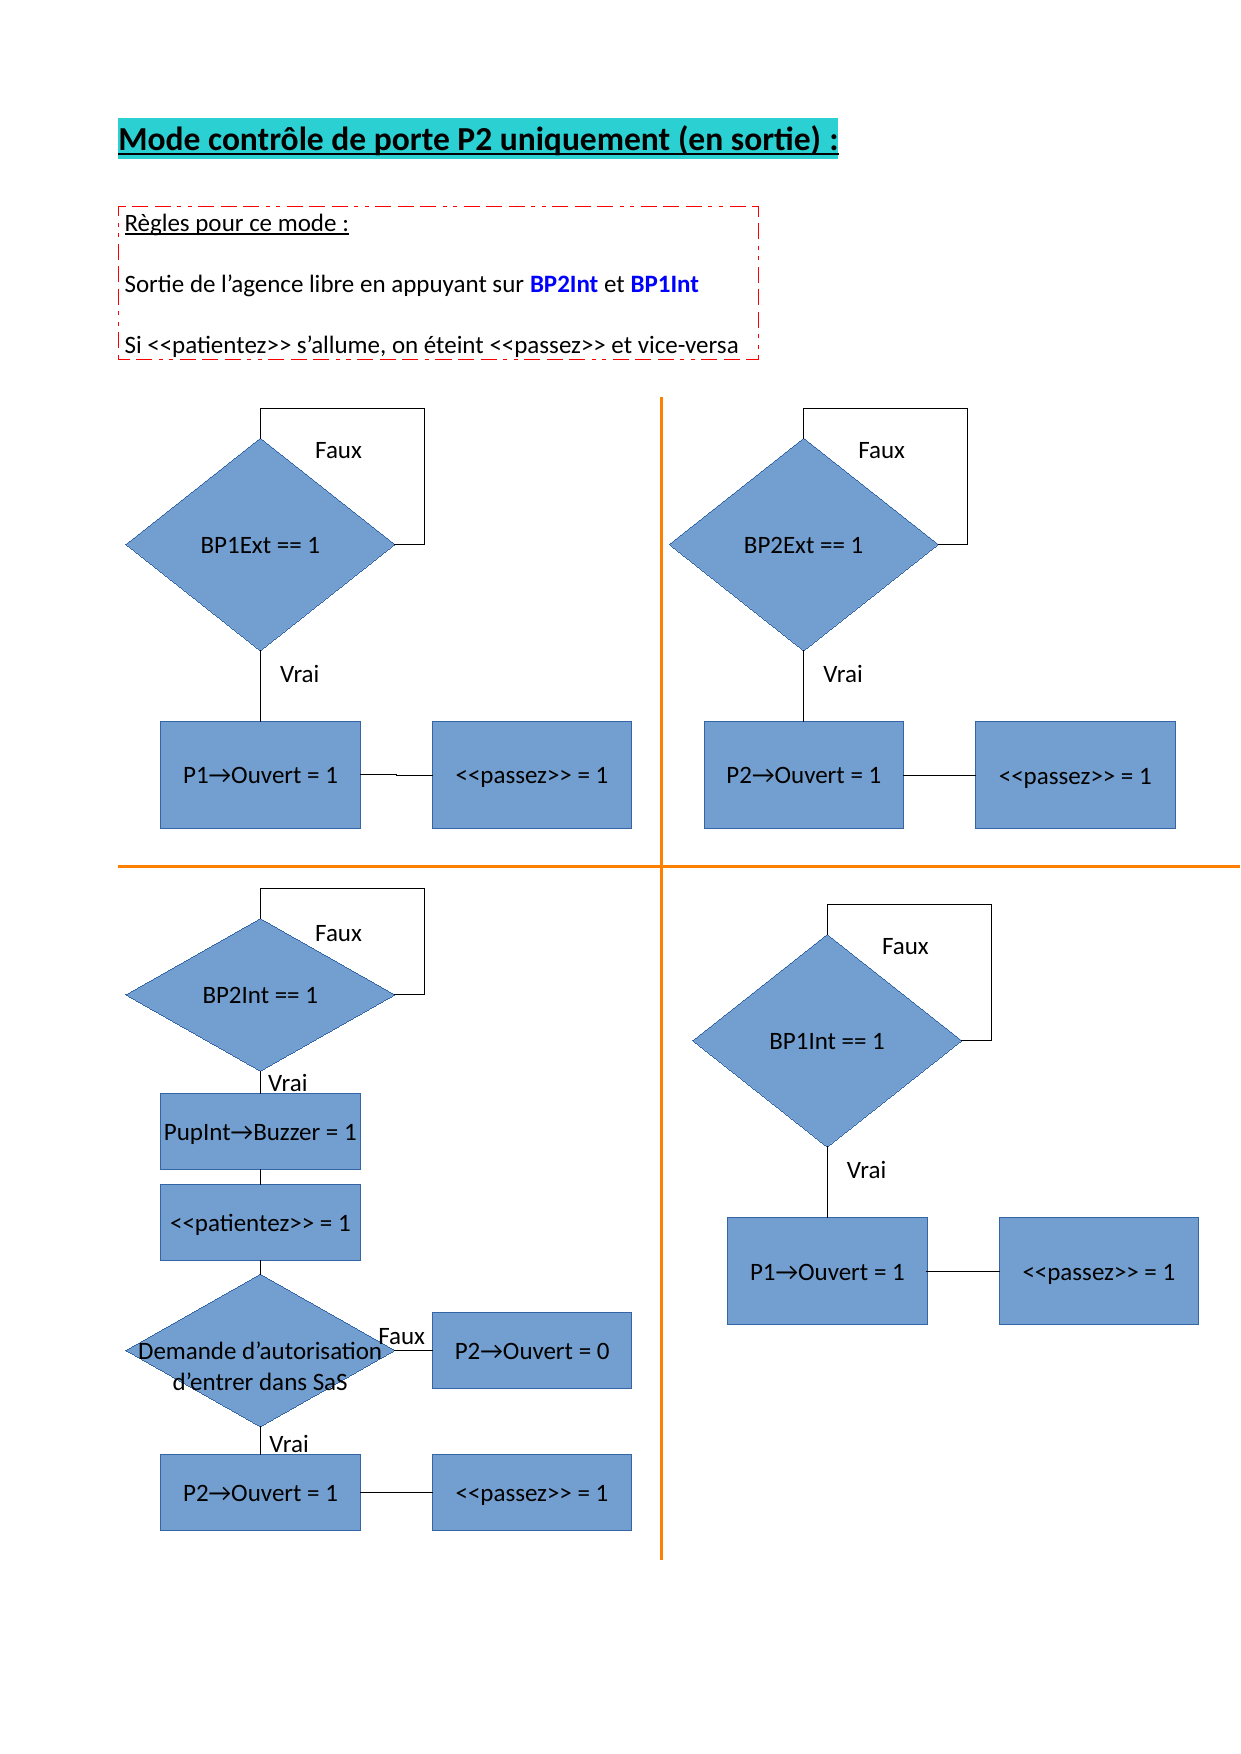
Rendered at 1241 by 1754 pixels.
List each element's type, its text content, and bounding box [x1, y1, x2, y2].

subtitle Mode contrôle de porte P2 uniquement (en sortie) : [838, 118, 1122, 159]
